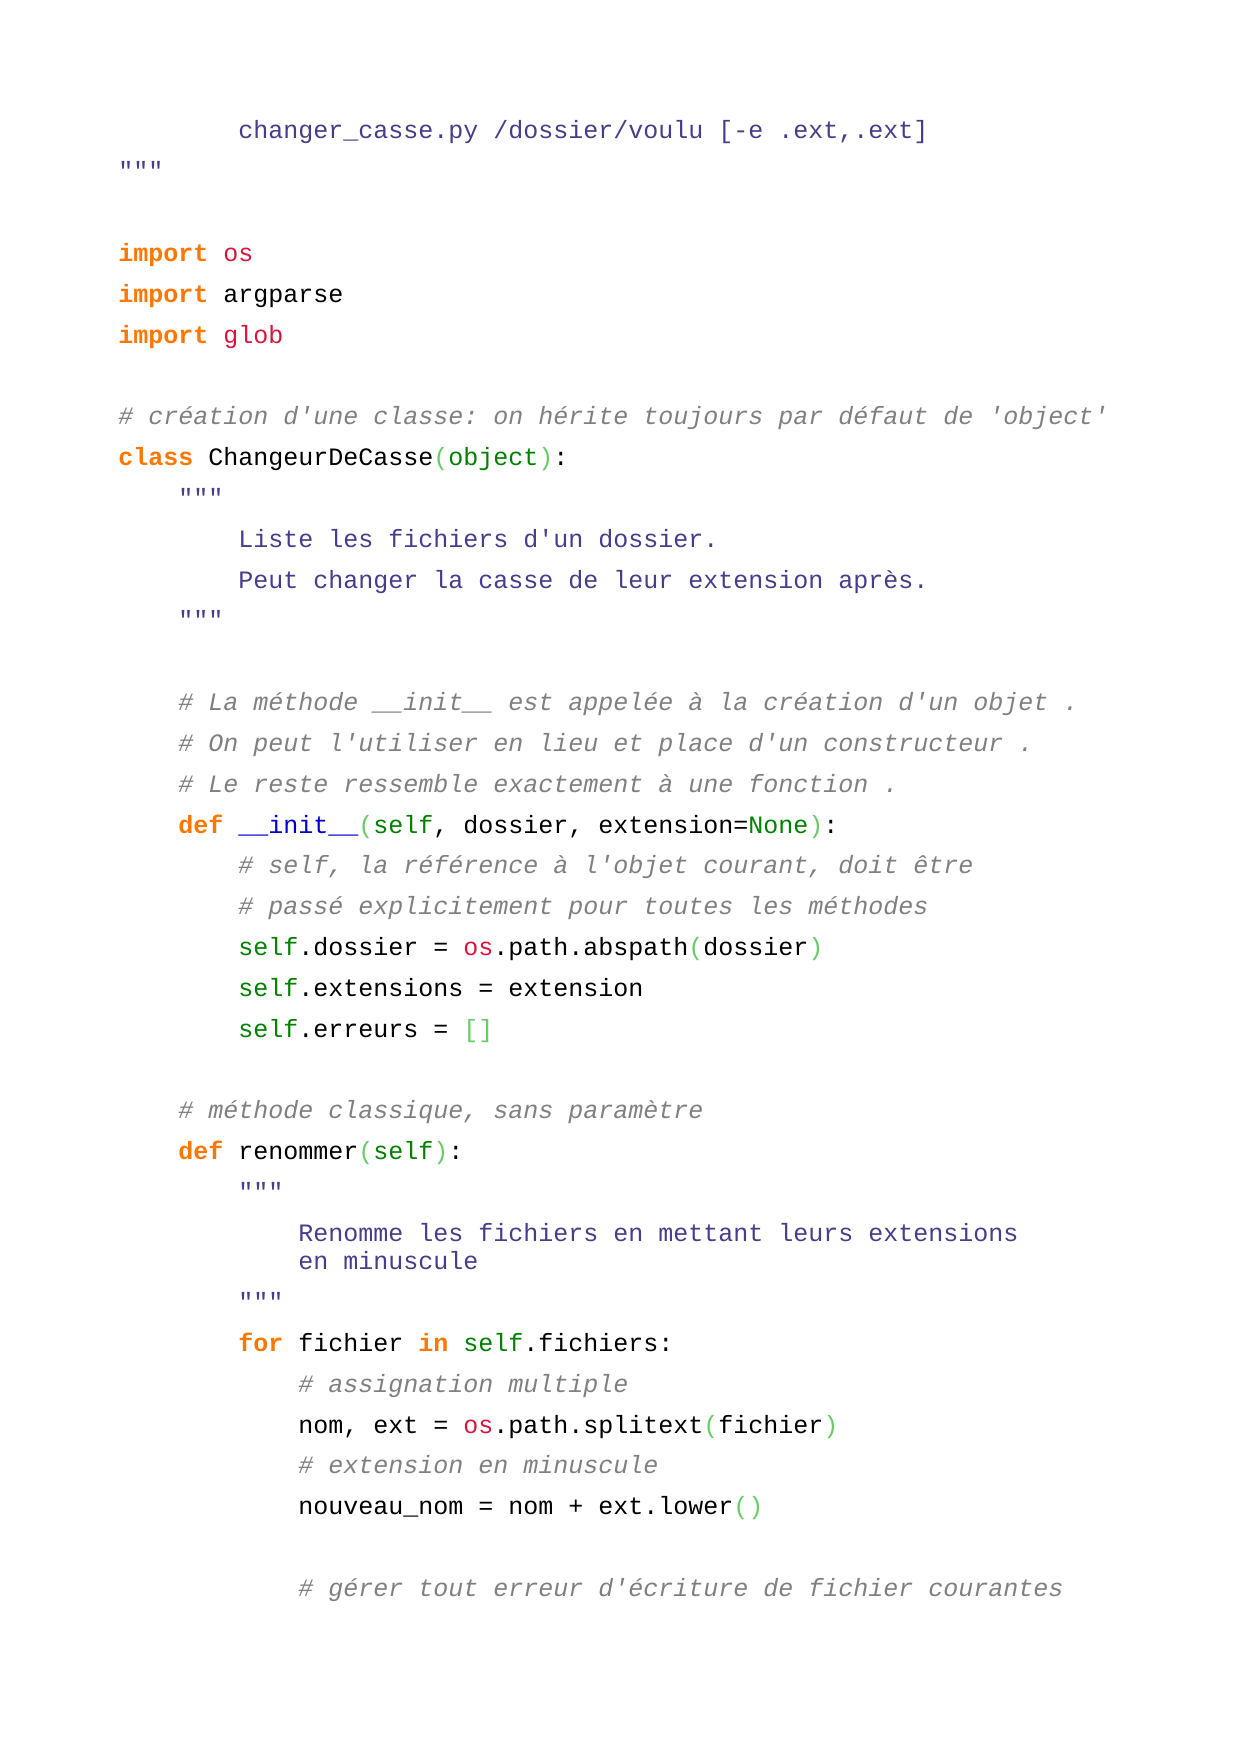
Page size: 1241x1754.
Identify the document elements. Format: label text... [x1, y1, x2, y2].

text # La méthode __init__ est appelée à la création d'un objet . [118, 690, 1122, 718]
text def __init__(self, dossier, extension=None): [118, 812, 1122, 841]
text changer_casse.py /dossier/voulu [-e .ext,.ext] [118, 118, 1122, 146]
text # passé explicitement pour toutes les méthodes [118, 894, 1122, 922]
text # création d'une classe: on hérite toujours par défaut de 'object' [118, 404, 1122, 432]
text # Le reste ressemble exactement à une fonction . [118, 771, 1122, 800]
text """ [118, 1180, 1122, 1208]
text # gérer tout erreur d'écriture de fichier courantes [118, 1576, 1122, 1604]
text Liste les fichiers d'un dossier. [118, 526, 1122, 555]
text def renommer(self): [118, 1139, 1122, 1167]
text import argparse [118, 281, 1122, 310]
text nouveau_nom = nom + ext.lower() [118, 1494, 1122, 1522]
text self.dossier = os.path.abspath(dossier) [118, 935, 1122, 963]
text """ [118, 486, 1122, 514]
text for fichier in self.fichiers: [118, 1331, 1122, 1359]
text import os [118, 241, 1122, 269]
text """ [118, 1290, 1122, 1318]
text """ [118, 608, 1122, 636]
text # On peut l'utiliser en lieu et place d'un constructeur . [118, 731, 1122, 759]
text self.extensions = extension [118, 976, 1122, 1004]
text # self, la référence à l'objet courant, doit être [118, 853, 1122, 881]
text # extension en minuscule [118, 1453, 1122, 1481]
text # méthode classique, sans paramètre [118, 1098, 1122, 1126]
text Peut changer la casse de leur extension après. [118, 567, 1122, 596]
text self.erreurs = [] [118, 1016, 1122, 1045]
text import glob [118, 322, 1122, 351]
text nom, ext = os.path.splitext(fichier) [118, 1412, 1122, 1441]
text """ [118, 159, 1122, 187]
text class ChangeurDeCasse(object): [118, 445, 1122, 473]
text # assignation multiple [118, 1371, 1122, 1400]
text Renomme les fichiers en mettant leurs extensions en minuscule [118, 1221, 1122, 1277]
